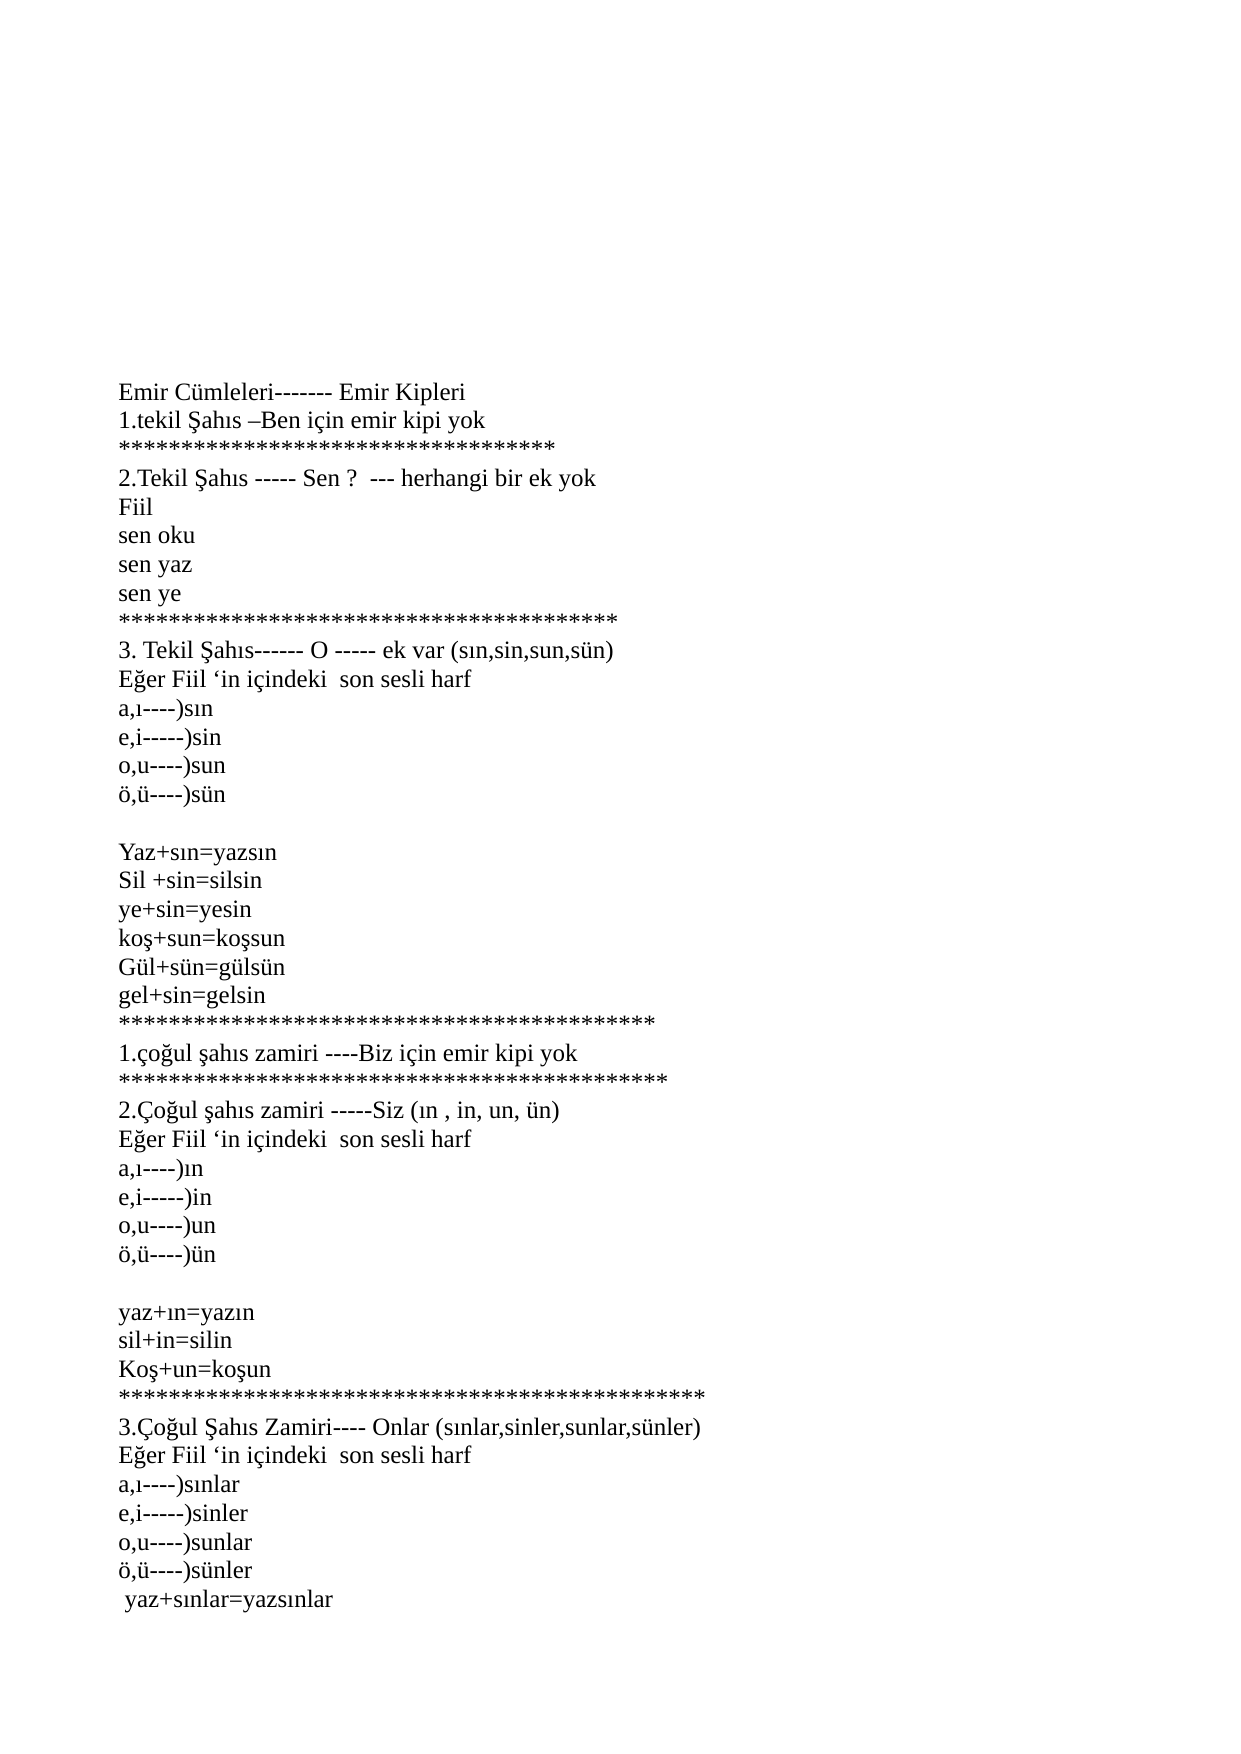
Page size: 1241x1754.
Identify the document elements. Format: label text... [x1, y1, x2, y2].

text yaz+ın=yazın [118, 1297, 1122, 1326]
text Koş+un=koşun [118, 1354, 1122, 1383]
text *********************************** [118, 434, 1122, 463]
text *********************************************** [118, 1383, 1122, 1412]
text e,i-----)in [118, 1182, 1122, 1211]
text Emir Cümleleri------- Emir Kipleri [118, 377, 1122, 406]
text e,i-----)sin [118, 722, 1122, 751]
text gel+sin=gelsin [118, 981, 1122, 1009]
text e,i-----)sinler [118, 1498, 1122, 1527]
text a,ı----)sın [118, 693, 1122, 722]
text ö,ü----)ün [118, 1239, 1122, 1268]
text Fiil [118, 492, 1122, 521]
text 3.Çoğul Şahıs Zamiri---- Onlar (sınlar,sinler,sunlar,sünler) [118, 1412, 1122, 1441]
text Sil +sin=silsin [118, 866, 1122, 894]
text 2.Çoğul şahıs zamiri -----Siz (ın , in, un, ün) [118, 1096, 1122, 1124]
text Eğer Fiil ‘in içindeki son sesli harf [118, 664, 1122, 693]
text ye+sin=yesin [118, 894, 1122, 923]
text sil+in=silin [118, 1326, 1122, 1354]
text Eğer Fiil ‘in içindeki son sesli harf [118, 1124, 1122, 1153]
text Yaz+sın=yazsın [118, 837, 1122, 866]
text 2.Tekil Şahıs ----- Sen ? --- herhangi bir ek yok [118, 463, 1122, 492]
text yaz+sınlar=yazsınlar [118, 1584, 1122, 1613]
text a,ı----)ın [118, 1153, 1122, 1182]
text ö,ü----)sün [118, 779, 1122, 808]
text sen ye [118, 578, 1122, 607]
text **************************************** [118, 607, 1122, 636]
text 1.tekil Şahıs –Ben için emir kipi yok [118, 406, 1122, 434]
text sen oku [118, 521, 1122, 549]
text ******************************************* [118, 1009, 1122, 1038]
text sen yaz [118, 549, 1122, 578]
text ö,ü----)sünler [118, 1556, 1122, 1584]
text a,ı----)sınlar [118, 1469, 1122, 1498]
text o,u----)sunlar [118, 1527, 1122, 1556]
text ******************************************** [118, 1067, 1122, 1096]
text Eğer Fiil ‘in içindeki son sesli harf [118, 1441, 1122, 1469]
text o,u----)un [118, 1211, 1122, 1239]
text koş+sun=koşsun [118, 923, 1122, 952]
text Gül+sün=gülsün [118, 952, 1122, 981]
text 3. Tekil Şahıs------ O ----- ek var (sın,sin,sun,sün) [118, 636, 1122, 664]
text o,u----)sun [118, 751, 1122, 779]
text 1.çoğul şahıs zamiri ----Biz için emir kipi yok [118, 1038, 1122, 1067]
